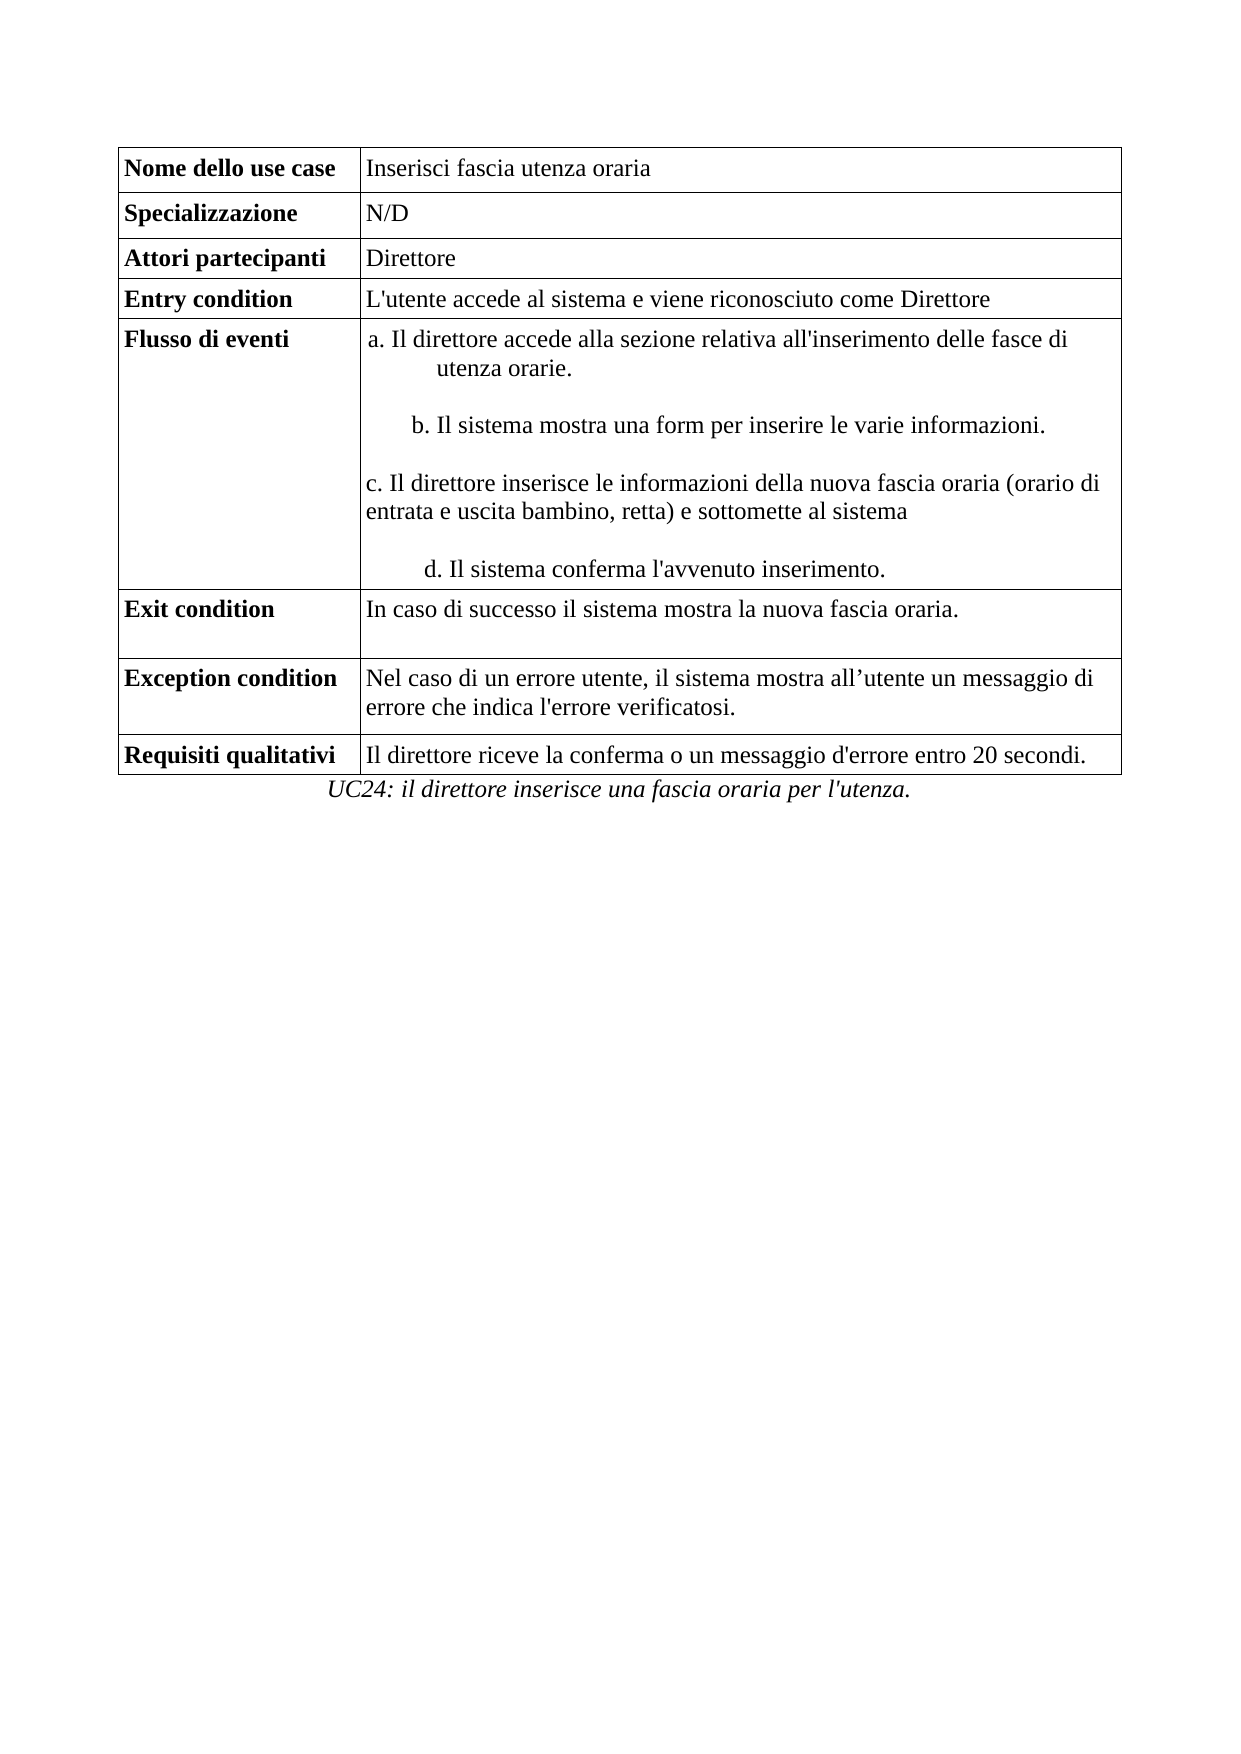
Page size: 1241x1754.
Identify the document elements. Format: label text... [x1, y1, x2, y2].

table_cell Exception condition [119, 659, 360, 734]
table_cell Direttore [361, 239, 1121, 278]
table_header Inserisci fascia utenza oraria [361, 148, 1121, 192]
table_cell Flusso di eventi [119, 319, 360, 588]
table_cell Il direttore riceve la conferma o un messaggio d'errore entro 20 secondi. [361, 735, 1121, 774]
table_cell Requisiti qualitativi [119, 735, 360, 774]
table_cell Entry condition [119, 279, 360, 318]
table_cell Specializzazione [119, 193, 360, 237]
table_header Nome dello use case [119, 148, 360, 192]
table_cell L'utente accede al sistema e viene riconosciuto come Direttore [361, 279, 1121, 318]
text UC24: il direttore inserisce una fascia oraria per l'utenza. [118, 775, 1122, 803]
table_cell Exit condition [119, 590, 360, 657]
table_cell a. Il direttore accede alla sezione relativa all'inserimento delle fasce di utenza orarie. b. Il sistema mostra una form per inserire le varie informazioni. c. Il direttore inserisce le informazioni della nuova fascia oraria (orario di entrata e uscita bambino, retta) e sottomette al sistema d. Il sistema conferma l'avvenuto inserimento. [361, 319, 1121, 588]
table_cell N/D [361, 193, 1121, 237]
table_cell Nel caso di un errore utente, il sistema mostra all’utente un messaggio di errore che indica l'errore verificatosi. [361, 659, 1121, 734]
table_cell Attori partecipanti [119, 239, 360, 278]
table_cell In caso di successo il sistema mostra la nuova fascia oraria. [361, 590, 1121, 657]
